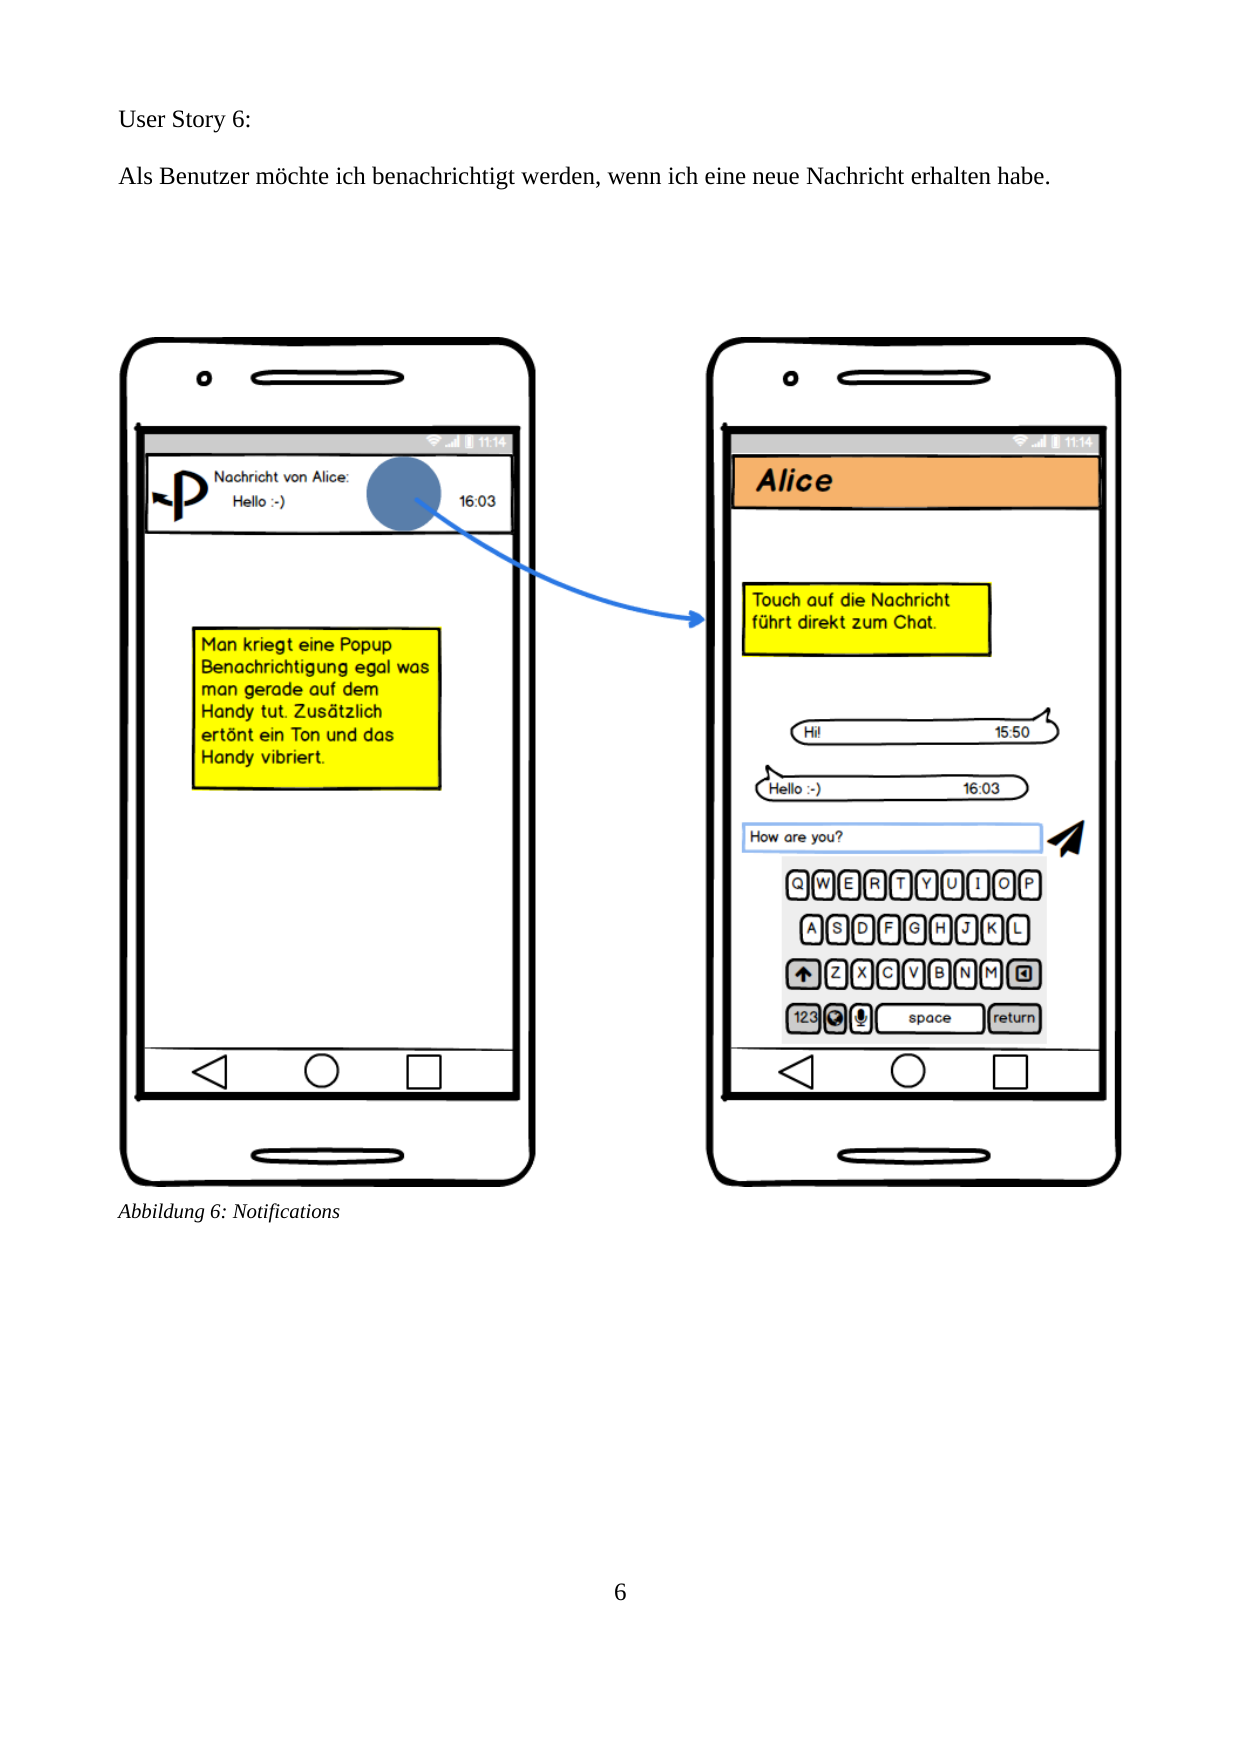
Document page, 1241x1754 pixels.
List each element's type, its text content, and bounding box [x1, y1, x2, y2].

text Als Benutzer möchte ich benachrichtigt werden, wenn ich eine neue Nachricht erhalten habe. [118, 161, 1122, 190]
text User Story 6: [118, 104, 1122, 132]
text Abbildung 6: Notifications [118, 1199, 1122, 1223]
picture [118, 337, 1122, 1187]
